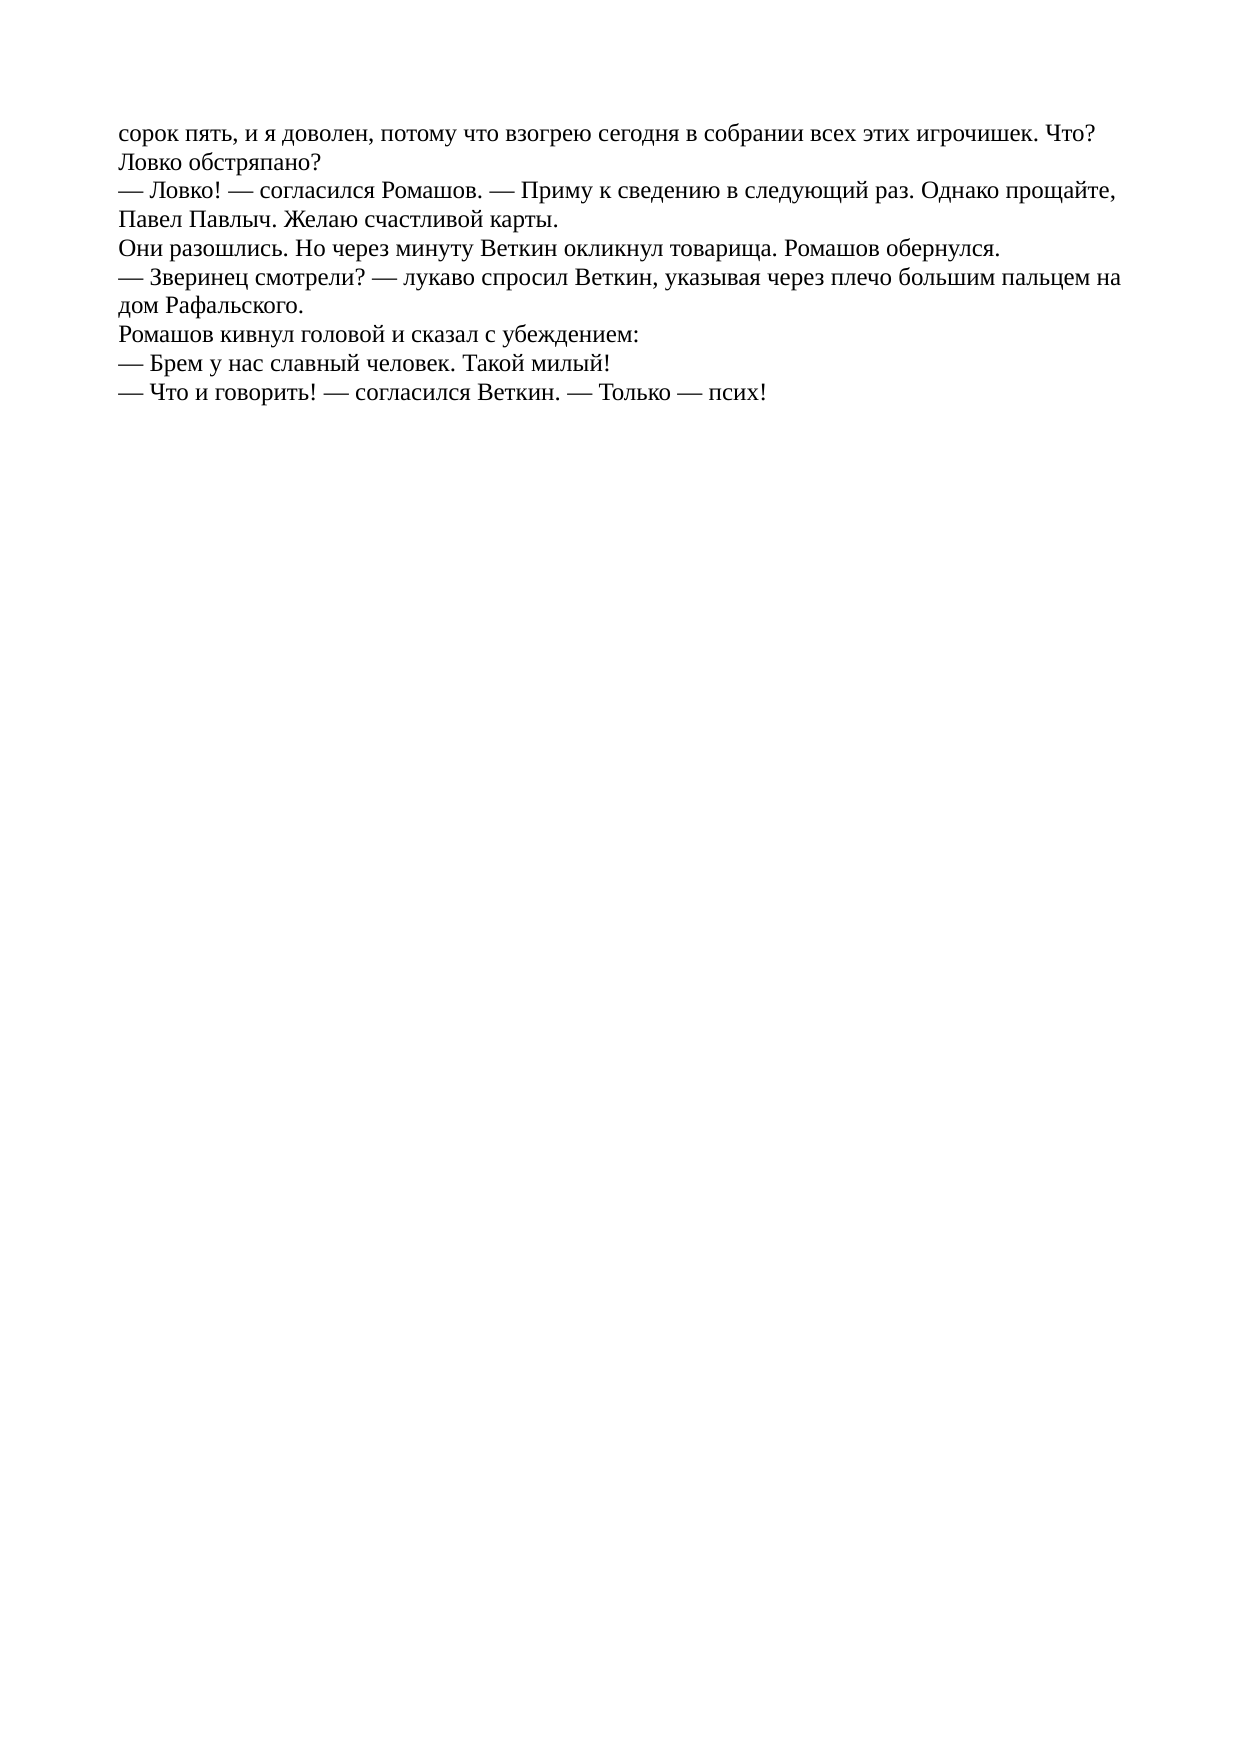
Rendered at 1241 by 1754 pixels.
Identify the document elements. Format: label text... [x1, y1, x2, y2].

text Ромашов кивнул головой и сказал с убеждением: [118, 319, 1122, 348]
text сорок пять, и я доволен, потому что взогрею сегодня в собрании всех этих игрочишек. Что? Ловко обстряпано? [118, 118, 1122, 176]
text — Зверинец смотрели? — лукаво спросил Веткин, указывая через плечо большим пальцем на дом Рафальского. [118, 262, 1122, 319]
text Они разошлись. Но через минуту Веткин окликнул товарища. Ромашов обернулся. [118, 233, 1122, 262]
text — Ловко! — согласился Ромашов. — Приму к сведению в следующий раз. Однако прощайте, Павел Павлыч. Желаю счастливой карты. [118, 176, 1122, 233]
text — Что и говорить! — согласился Веткин. — Только — псих! [118, 377, 1122, 406]
text — Брем у нас славный человек. Такой милый! [118, 348, 1122, 377]
